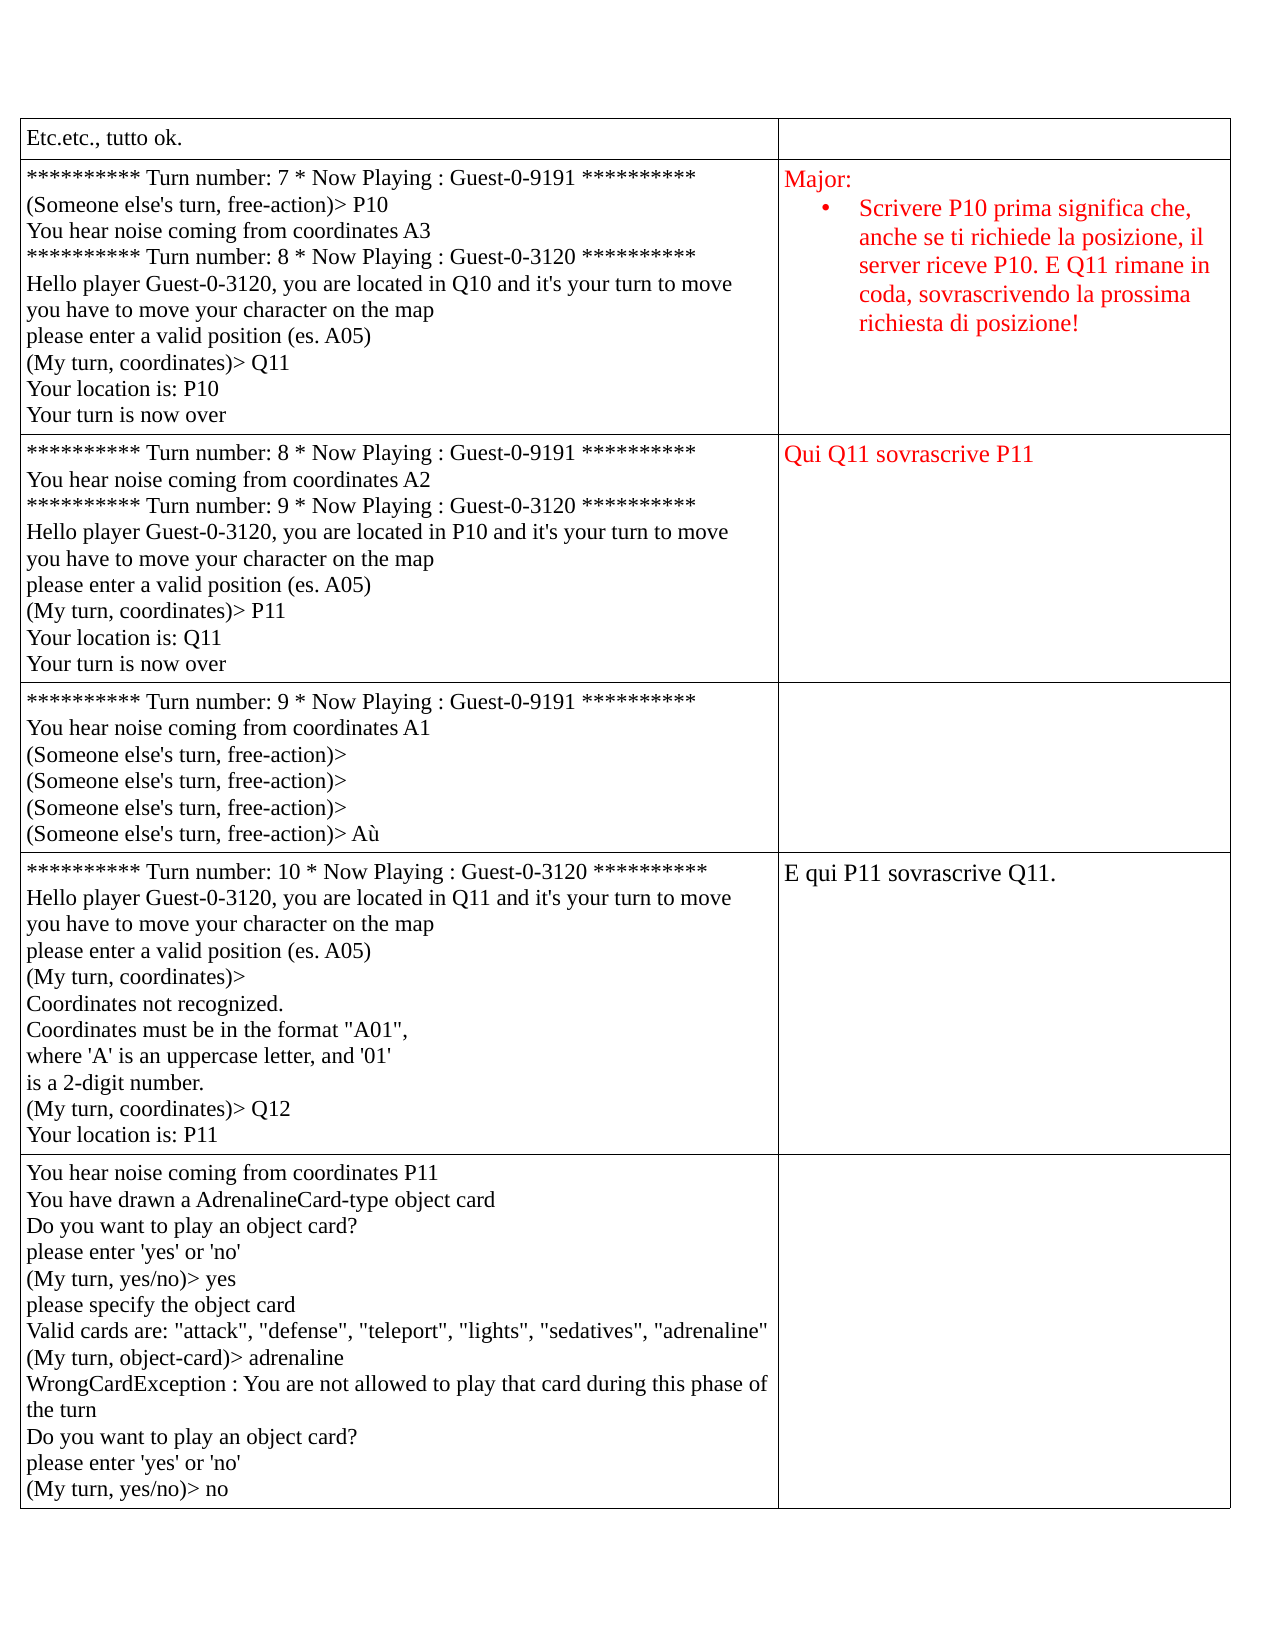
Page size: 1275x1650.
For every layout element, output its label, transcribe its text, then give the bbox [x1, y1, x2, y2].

table_cell ********** Turn number: 9 * Now Playing : Guest-0-9191 ********** You hear noise coming from coordinates A1 (Someone else's turn, free-action)> (Someone else's turn, free-action)> (Someone else's turn, free-action)> (Someone else's turn, free-action)> Aù [21, 683, 778, 852]
table_cell [779, 119, 1230, 158]
table_cell ********** Turn number: 10 * Now Playing : Guest-0-3120 ********** Hello player Guest-0-3120, you are located in Q11 and it's your turn to move you have to move your character on the map please enter a valid position (es. A05) (My turn, coordinates)> Coordinates not recognized. Coordinates must be in the format "A01", where 'A' is an uppercase letter, and '01' is a 2-digit number. (My turn, coordinates)> Q12 Your location is: P11 [21, 853, 778, 1153]
table_cell You hear noise coming from coordinates P11 You have drawn a AdrenalineCard-type object card Do you want to play an object card? please enter 'yes' or 'no' (My turn, yes/no)> yes please specify the object card Valid cards are: "attack", "defense", "teleport", "lights", "sedatives", "adrenaline" (My turn, object-card)> adrenaline WrongCardException : You are not allowed to play that card during this phase of the turn Do you want to play an object card? please enter 'yes' or 'no' (My turn, yes/no)> no [21, 1155, 778, 1508]
table_cell Etc.etc., tutto ok. [21, 119, 778, 158]
table_cell ********** Turn number: 8 * Now Playing : Guest-0-9191 ********** You hear noise coming from coordinates A2 ********** Turn number: 9 * Now Playing : Guest-0-3120 ********** Hello player Guest-0-3120, you are located in P10 and it's your turn to move you have to move your character on the map please enter a valid position (es. A05) (My turn, coordinates)> P11 Your location is: Q11 Your turn is now over [21, 435, 778, 682]
table_cell E qui P11 sovrascrive Q11. [779, 853, 1230, 1153]
table_cell Qui Q11 sovrascrive P11 [779, 435, 1230, 682]
table_cell [779, 1155, 1230, 1508]
table_cell ********** Turn number: 7 * Now Playing : Guest-0-9191 ********** (Someone else's turn, free-action)> P10 You hear noise coming from coordinates A3 ********** Turn number: 8 * Now Playing : Guest-0-3120 ********** Hello player Guest-0-3120, you are located in Q10 and it's your turn to move you have to move your character on the map please enter a valid position (es. A05) (My turn, coordinates)> Q11 Your location is: P10 Your turn is now over [21, 160, 778, 433]
table_cell Major: Scrivere P10 prima significa che, anche se ti richiede la posizione, il server riceve P10. E Q11 rimane in coda, sovrascrivendo la prossima richiesta di posizione! [779, 160, 1230, 433]
table_cell [779, 683, 1230, 852]
